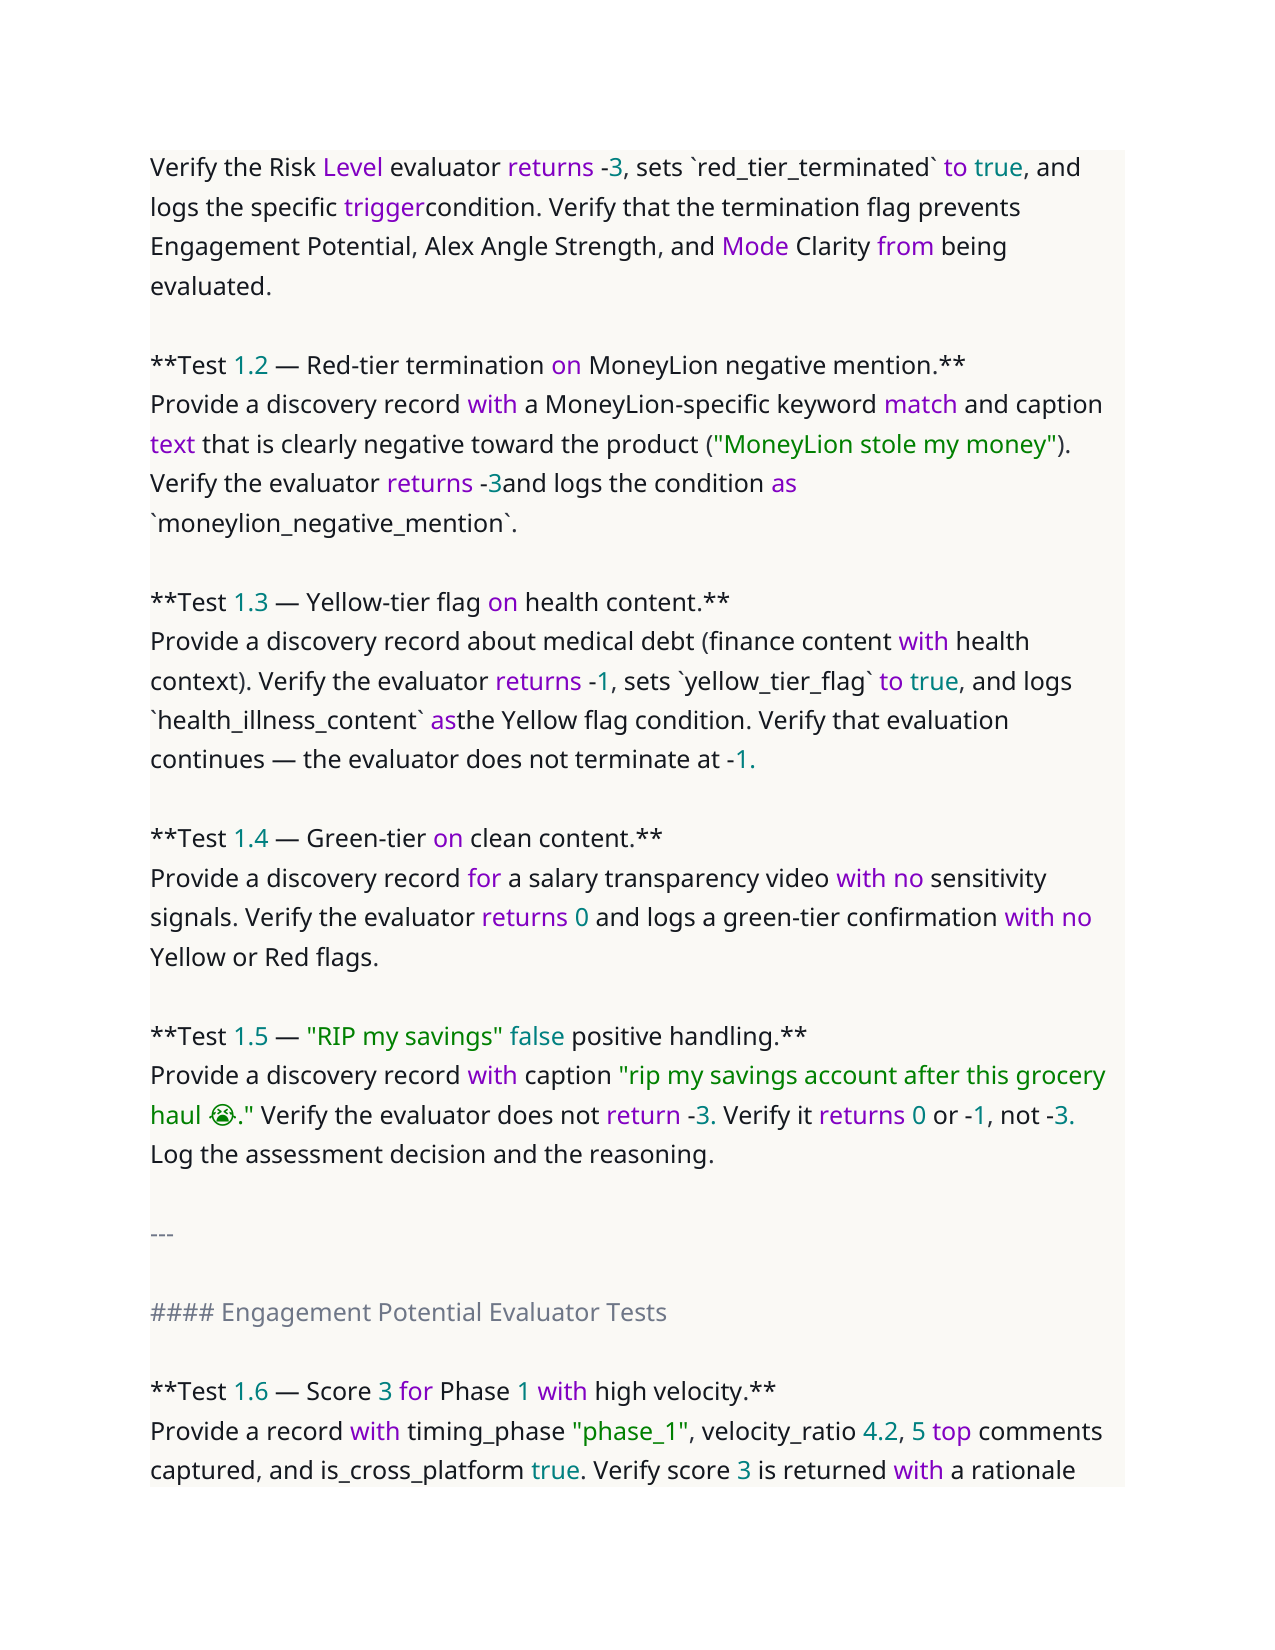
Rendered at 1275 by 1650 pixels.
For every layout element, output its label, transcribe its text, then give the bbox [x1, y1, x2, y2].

text Verify the Risk Level evaluator returns -3, sets `red_tier_terminated` to true, and logs the specific triggercondition. Verify that the termination flag prevents Engagement Potential, Alex Angle Strength, and Mode Clarity from being evaluated. **Test 1.2 — Red-tier termination on MoneyLion negative mention.** Provide a discovery record with a MoneyLion-specific keyword match and caption text that is clearly negative toward the product ("MoneyLion stole my money"). Verify the evaluator returns -3and logs the condition as `moneylion_negative_mention`. **Test 1.3 — Yellow-tier flag on health content.** Provide a discovery record about medical debt (finance content with health context). Verify the evaluator returns -1, sets `yellow_tier_flag` to true, and logs `health_illness_content` asthe Yellow flag condition. Verify that evaluation continues — the evaluator does not terminate at -1. **Test 1.4 — Green-tier on clean content.** Provide a discovery record for a salary transparency video with no sensitivity signals. Verify the evaluator returns 0 and logs a green-tier confirmation with no Yellow or Red flags. **Test 1.5 — "RIP my savings" false positive handling.** Provide a discovery record with caption "rip my savings account after this grocery haul 😭." Verify the evaluator does not return -3. Verify it returns 0 or -1, not -3. Log the assessment decision and the reasoning. --- #### Engagement Potential Evaluator Tests **Test 1.6 — Score 3 for Phase 1 with high velocity.** Provide a record with timing_phase "phase_1", velocity_ratio 4.2, 5 top comments captured, and is_cross_platform true. Verify score 3 is returned with a rationale [150, 150, 1125, 1487]
